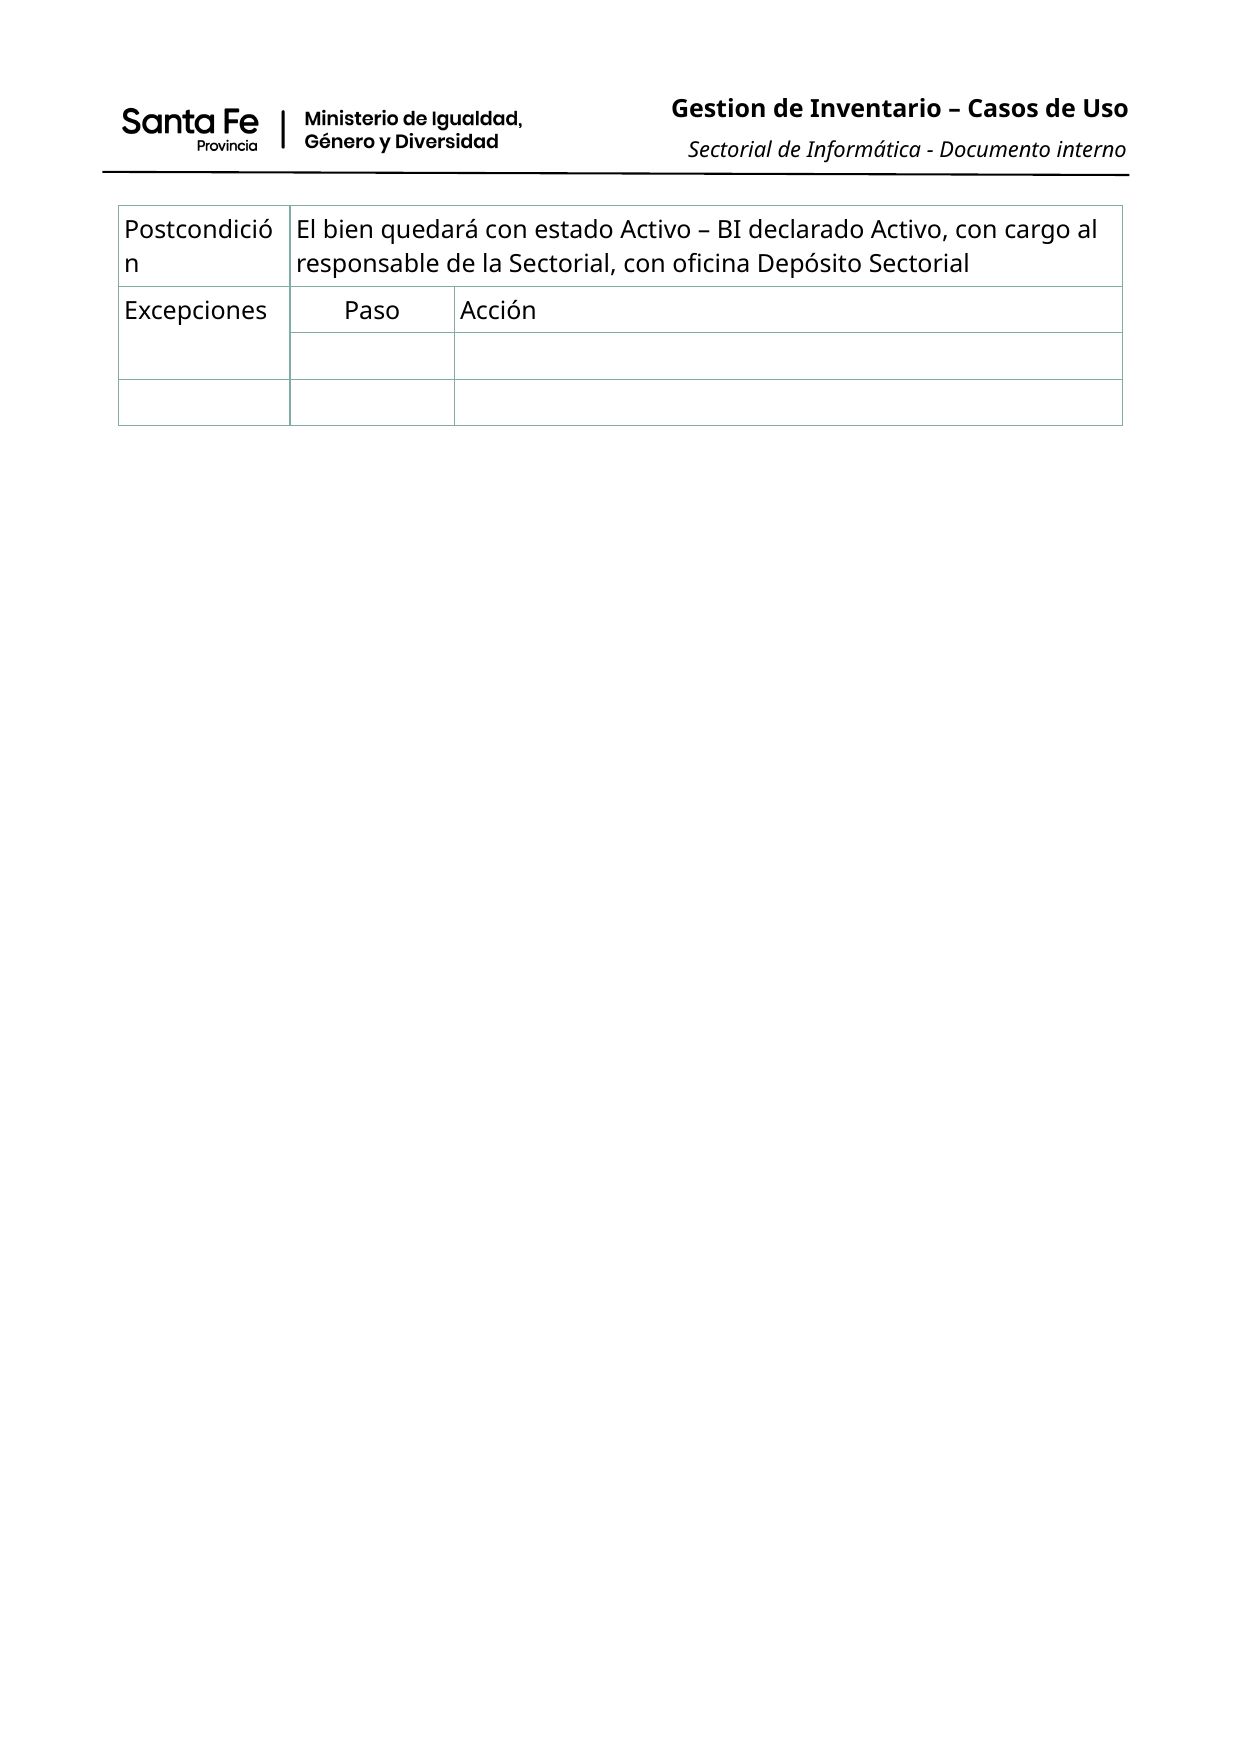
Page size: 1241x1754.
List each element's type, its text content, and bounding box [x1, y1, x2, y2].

table_cell [291, 333, 454, 379]
table_cell [119, 332, 289, 379]
table_cell [291, 380, 454, 425]
table_cell [455, 333, 1122, 379]
table_cell [455, 380, 1122, 425]
table_cell Postcondición [119, 206, 289, 286]
table_cell Paso [291, 287, 454, 332]
table_cell Excepciones [119, 287, 289, 332]
table_cell Acción [455, 287, 1122, 332]
table_cell El bien quedará con estado Activo – BI declarado Activo, con cargo al responsable de la Sectorial, con oficina Depósito Sectorial [291, 206, 1122, 286]
table_cell [119, 380, 289, 425]
picture [102, 91, 550, 162]
